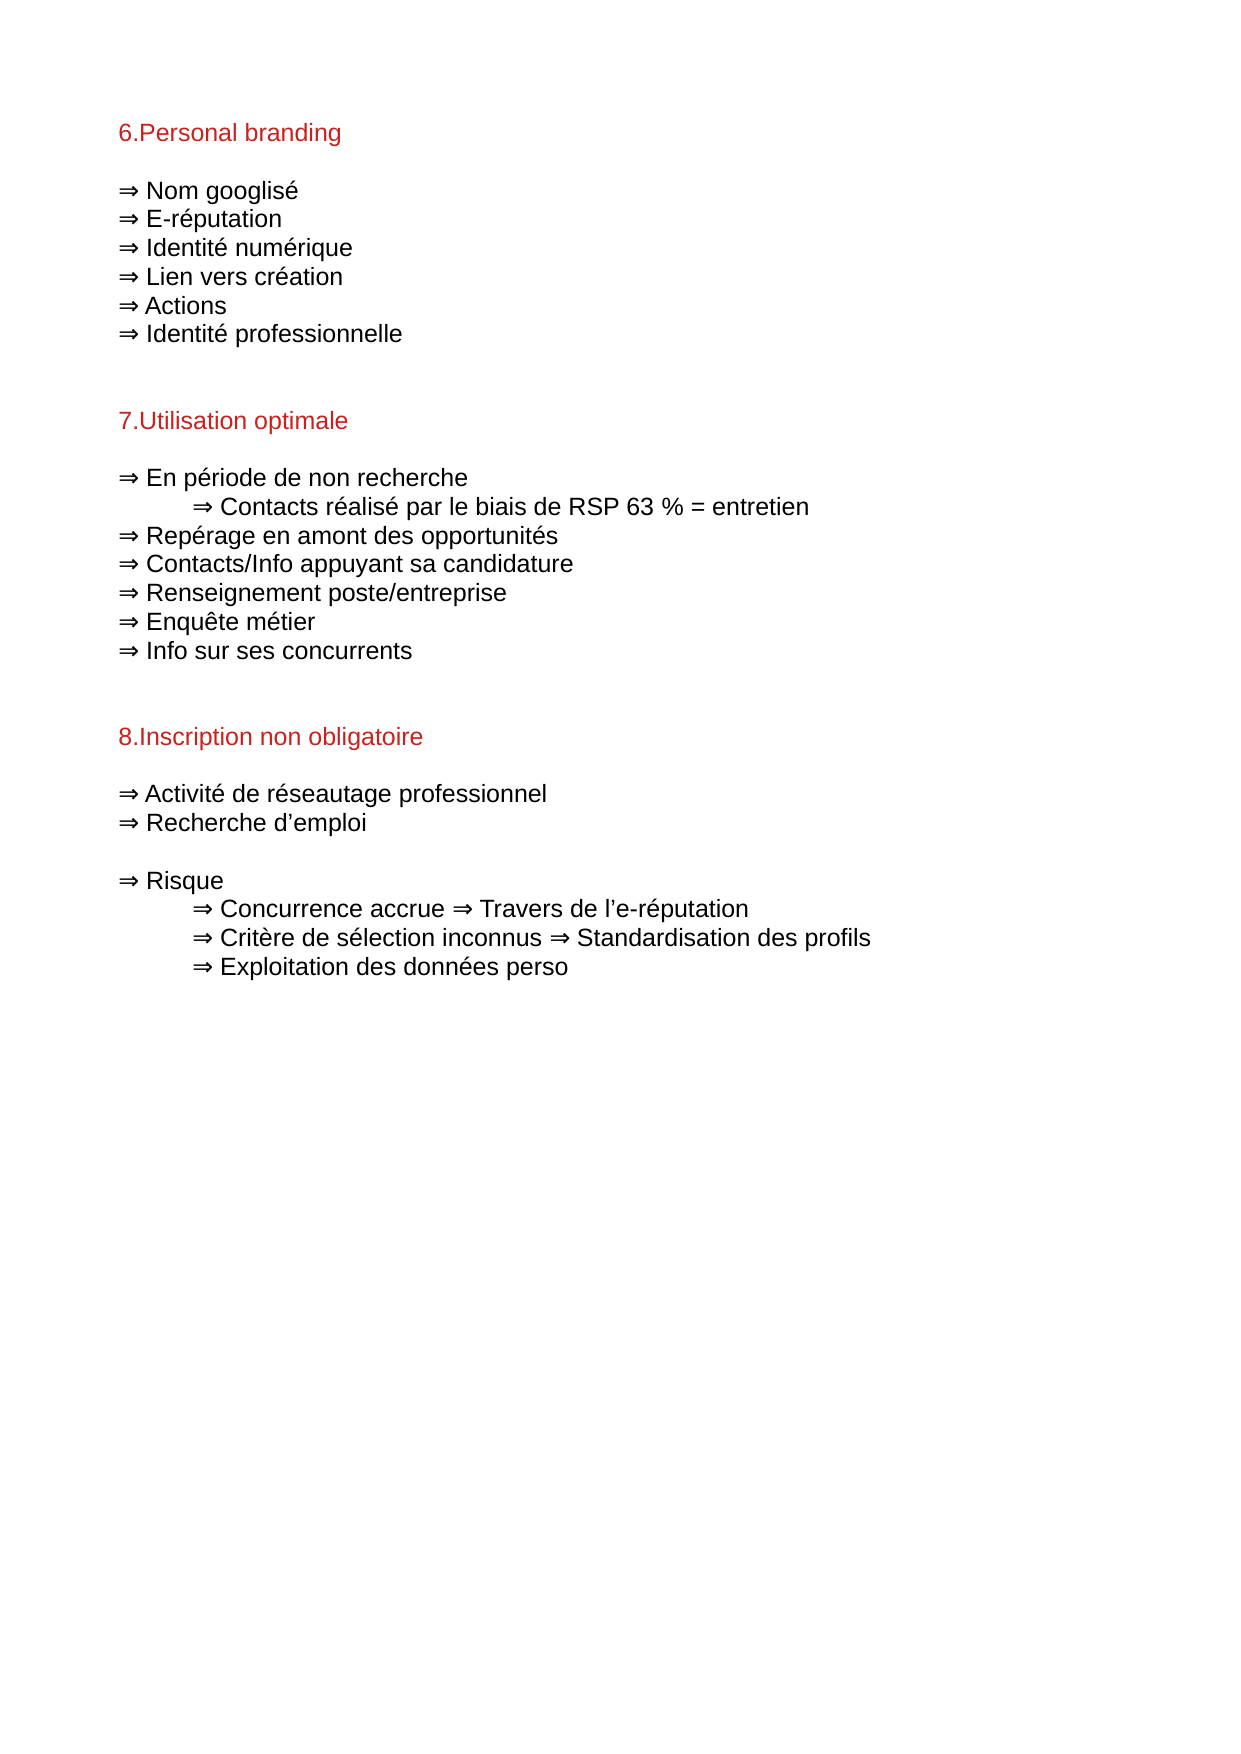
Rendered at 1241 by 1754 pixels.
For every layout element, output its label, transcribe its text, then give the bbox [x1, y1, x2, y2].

text ⇒ Info sur ses concurrents [118, 636, 1122, 664]
text ⇒ Lien vers création [118, 262, 1122, 291]
text 6.Personal branding [118, 118, 1122, 147]
text ⇒ Risque [118, 866, 1122, 894]
text ⇒ E-réputation [118, 204, 1122, 233]
text ⇒ Critère de sélection inconnus ⇒ Standardisation des profils [118, 923, 1122, 952]
text 8.Inscription non obligatoire [118, 722, 1122, 751]
text ⇒ Activité de réseautage professionnel [118, 779, 1122, 808]
text ⇒ Enquête métier [118, 607, 1122, 636]
text ⇒ Identité professionnelle [118, 319, 1122, 348]
text 7.Utilisation optimale [118, 406, 1122, 434]
text ⇒ Concurrence accrue ⇒ Travers de l’e-réputation [118, 894, 1122, 923]
text ⇒ Exploitation des données perso [118, 952, 1122, 981]
text ⇒ Repérage en amont des opportunités [118, 521, 1122, 549]
text ⇒ Nom googlisé [118, 176, 1122, 204]
text ⇒ Contacts réalisé par le biais de RSP 63 % = entretien [118, 492, 1122, 521]
text ⇒ Contacts/Info appuyant sa candidature [118, 549, 1122, 578]
text ⇒ Renseignement poste/entreprise [118, 578, 1122, 607]
text ⇒ Recherche d’emploi [118, 808, 1122, 837]
text ⇒ Identité numérique [118, 233, 1122, 262]
text ⇒ En période de non recherche [118, 463, 1122, 492]
text ⇒ Actions [118, 291, 1122, 319]
